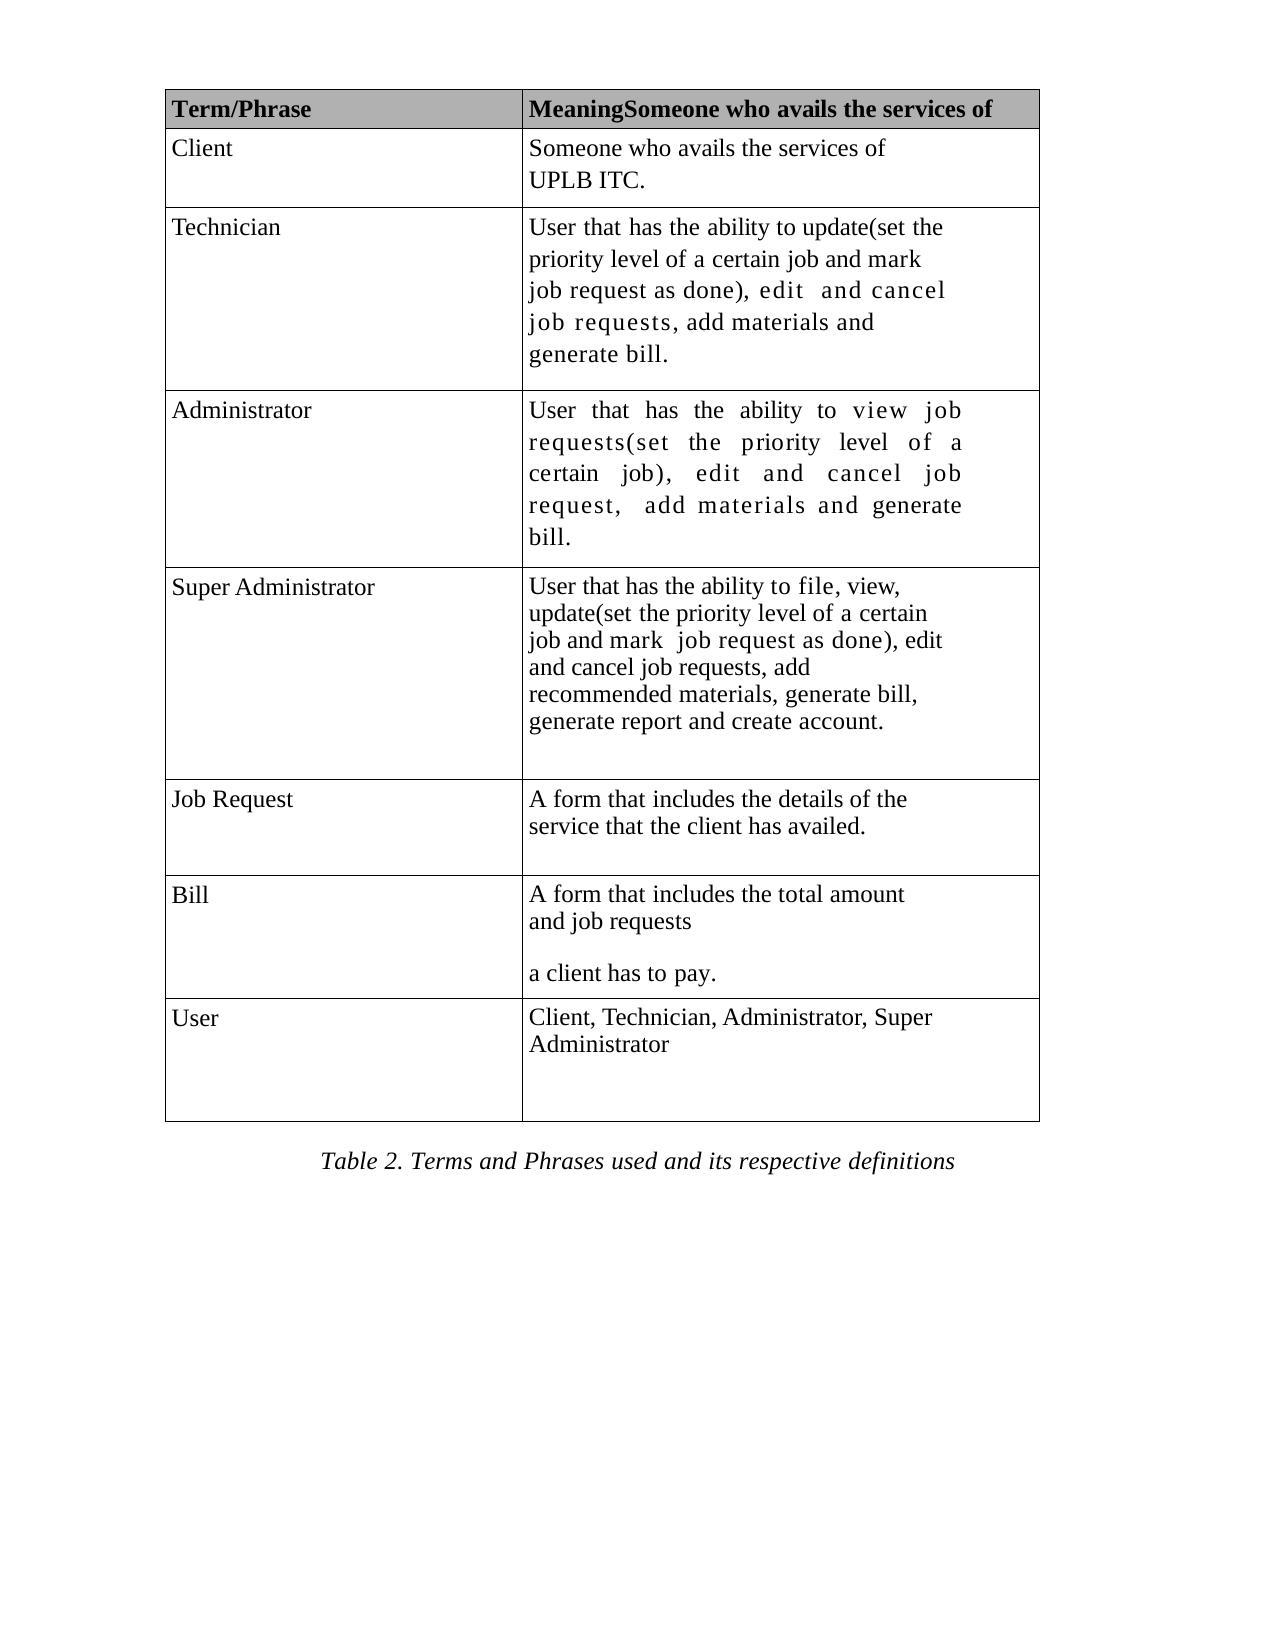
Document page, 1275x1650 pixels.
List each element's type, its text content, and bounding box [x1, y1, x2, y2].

table_cell Super Administrator [166, 568, 522, 779]
table_cell A form that includes the details of the service that the client has availed. [523, 780, 1039, 875]
table_header Term/Phrase [166, 90, 522, 128]
table_cell User that has the ability to view job requests(set the priority level of a certain job), edit and cancel job request, add materials and generate bill. [523, 391, 1039, 567]
table_cell Someone who avails the services of UPLB ITC. [523, 129, 1039, 207]
table_cell Job Request [166, 780, 522, 875]
table_cell Bill [166, 876, 522, 998]
text Table 2. Terms and Phrases used and its respective definitions [88, 1146, 1186, 1175]
table_cell User that has the ability to file, view, update(set the priority level of a certain job and mark job request as done), edit and cancel job requests, add recommended materials, generate bill, generate report and create account. [523, 568, 1039, 779]
table_cell User that has the ability to update(set the priority level of a certain job and mark job request as done), edit and cancel job requests, add materials and generate bill. [523, 208, 1039, 390]
table_cell Technician [166, 208, 522, 390]
table_header MeaningSomeone who avails the services of UPLB ITC. [523, 90, 1039, 128]
table_cell Client, Technician, Administrator, Super Administrator [523, 999, 1039, 1121]
table_cell Administrator [166, 391, 522, 567]
table_cell User [166, 999, 522, 1121]
table_cell Client [166, 129, 522, 207]
table_cell A form that includes the total amount and job requests a client has to pay. [523, 876, 1039, 998]
